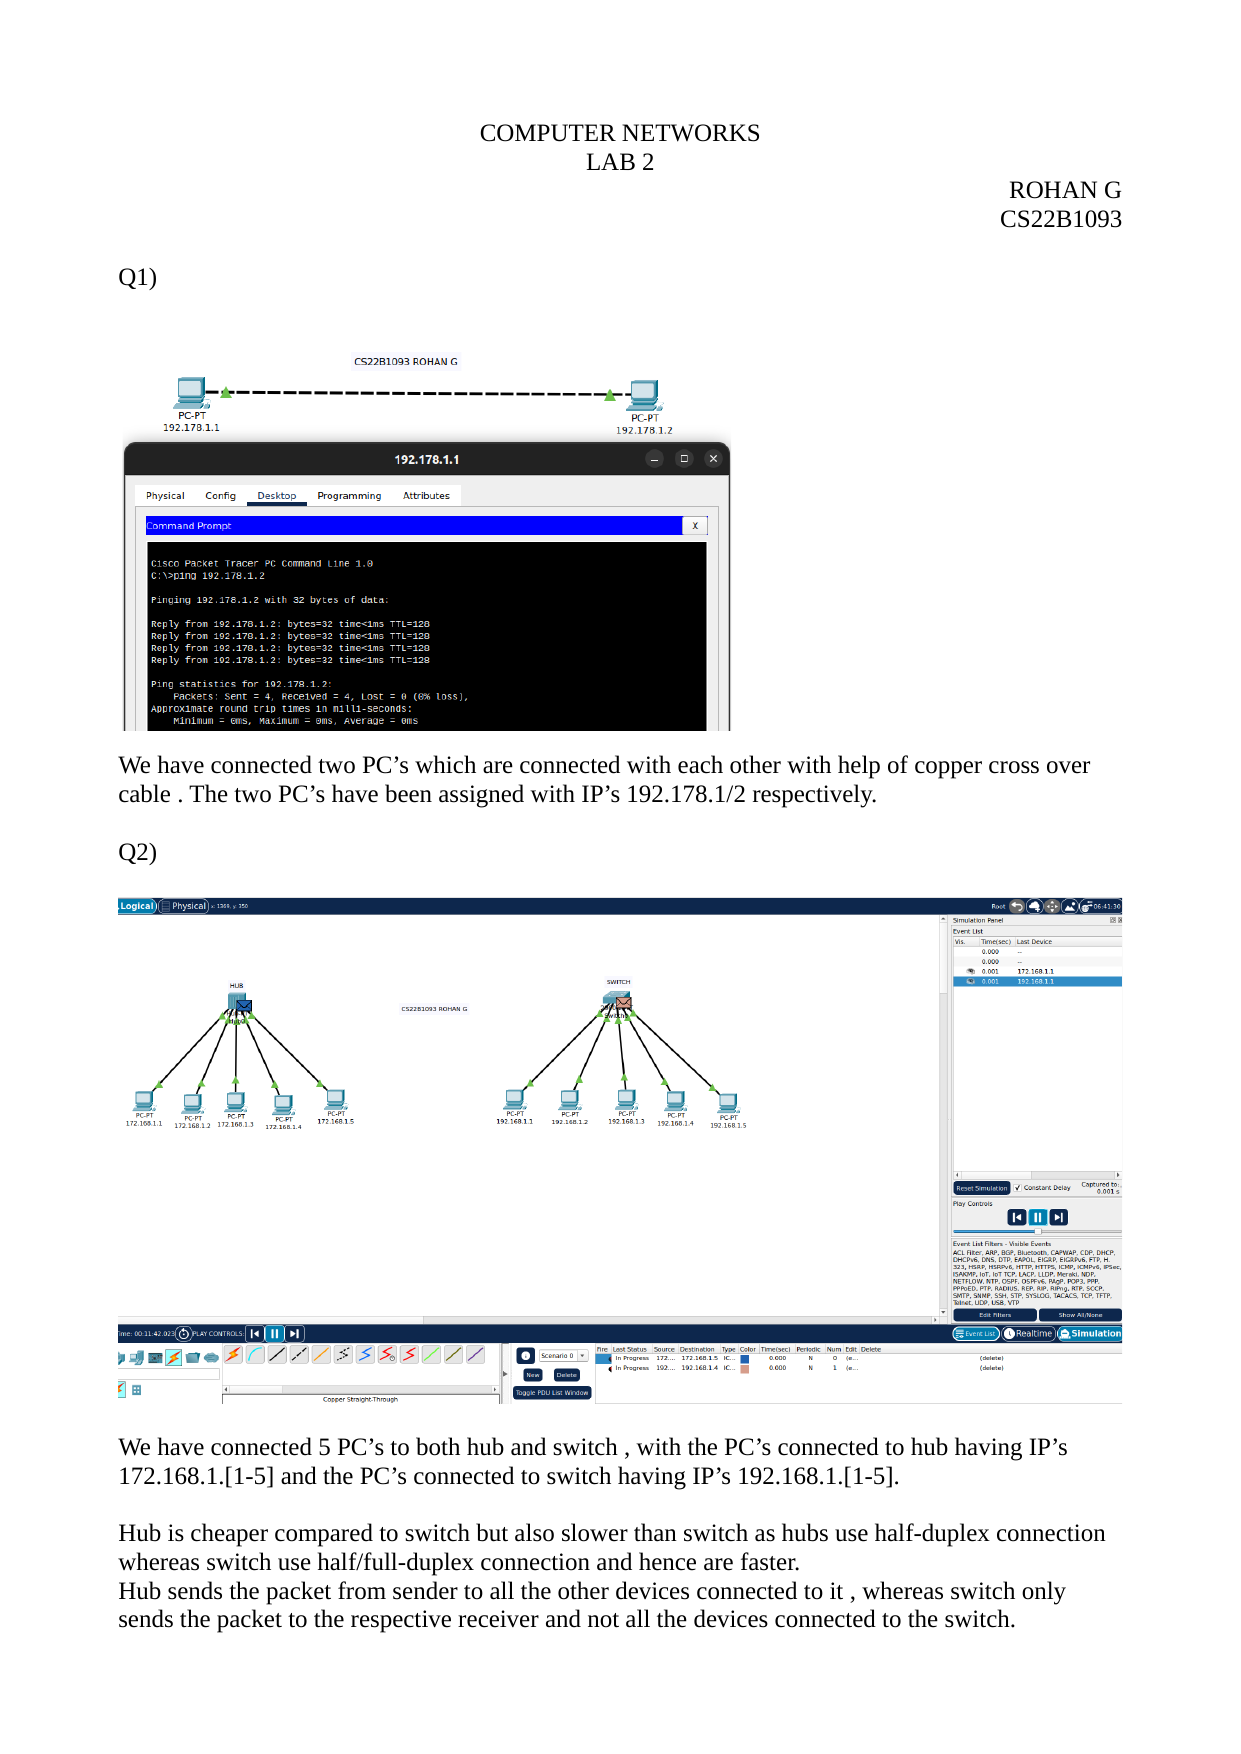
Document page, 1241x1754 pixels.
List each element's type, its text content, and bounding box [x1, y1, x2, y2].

text Q2) [118, 837, 1122, 866]
text Hub is cheaper compared to switch but also slower than switch as hubs use half-duplex connection whereas switch use half/full-duplex connection and hence are faster. [118, 1518, 1122, 1576]
text We have connected two PC’s which are connected with each other with help of copper cross over cable . The two PC’s have been assigned with IP’s 192.178.1/2 respectively. [118, 751, 1122, 808]
text We have connected 5 PC’s to both hub and switch , with the PC’s connected to hub having IP’s 172.168.1.[1-5] and the PC’s connected to switch having IP’s 192.168.1.[1-5]. [118, 1404, 1122, 1489]
picture [118, 894, 1123, 1404]
picture [122, 301, 732, 731]
text Q1) [118, 262, 1122, 291]
picture [1088, 1331, 1102, 1336]
text ROHAN G [118, 176, 1122, 204]
text CS22B1093 [118, 204, 1122, 233]
text Hub sends the packet from sender to all the other devices connected to it , whereas switch only sends the packet to the respective receiver and not all the devices connected to the switch. [118, 1576, 1122, 1633]
text LAB 2 [118, 147, 1122, 176]
text COMPUTER NETWORKS [118, 118, 1122, 147]
